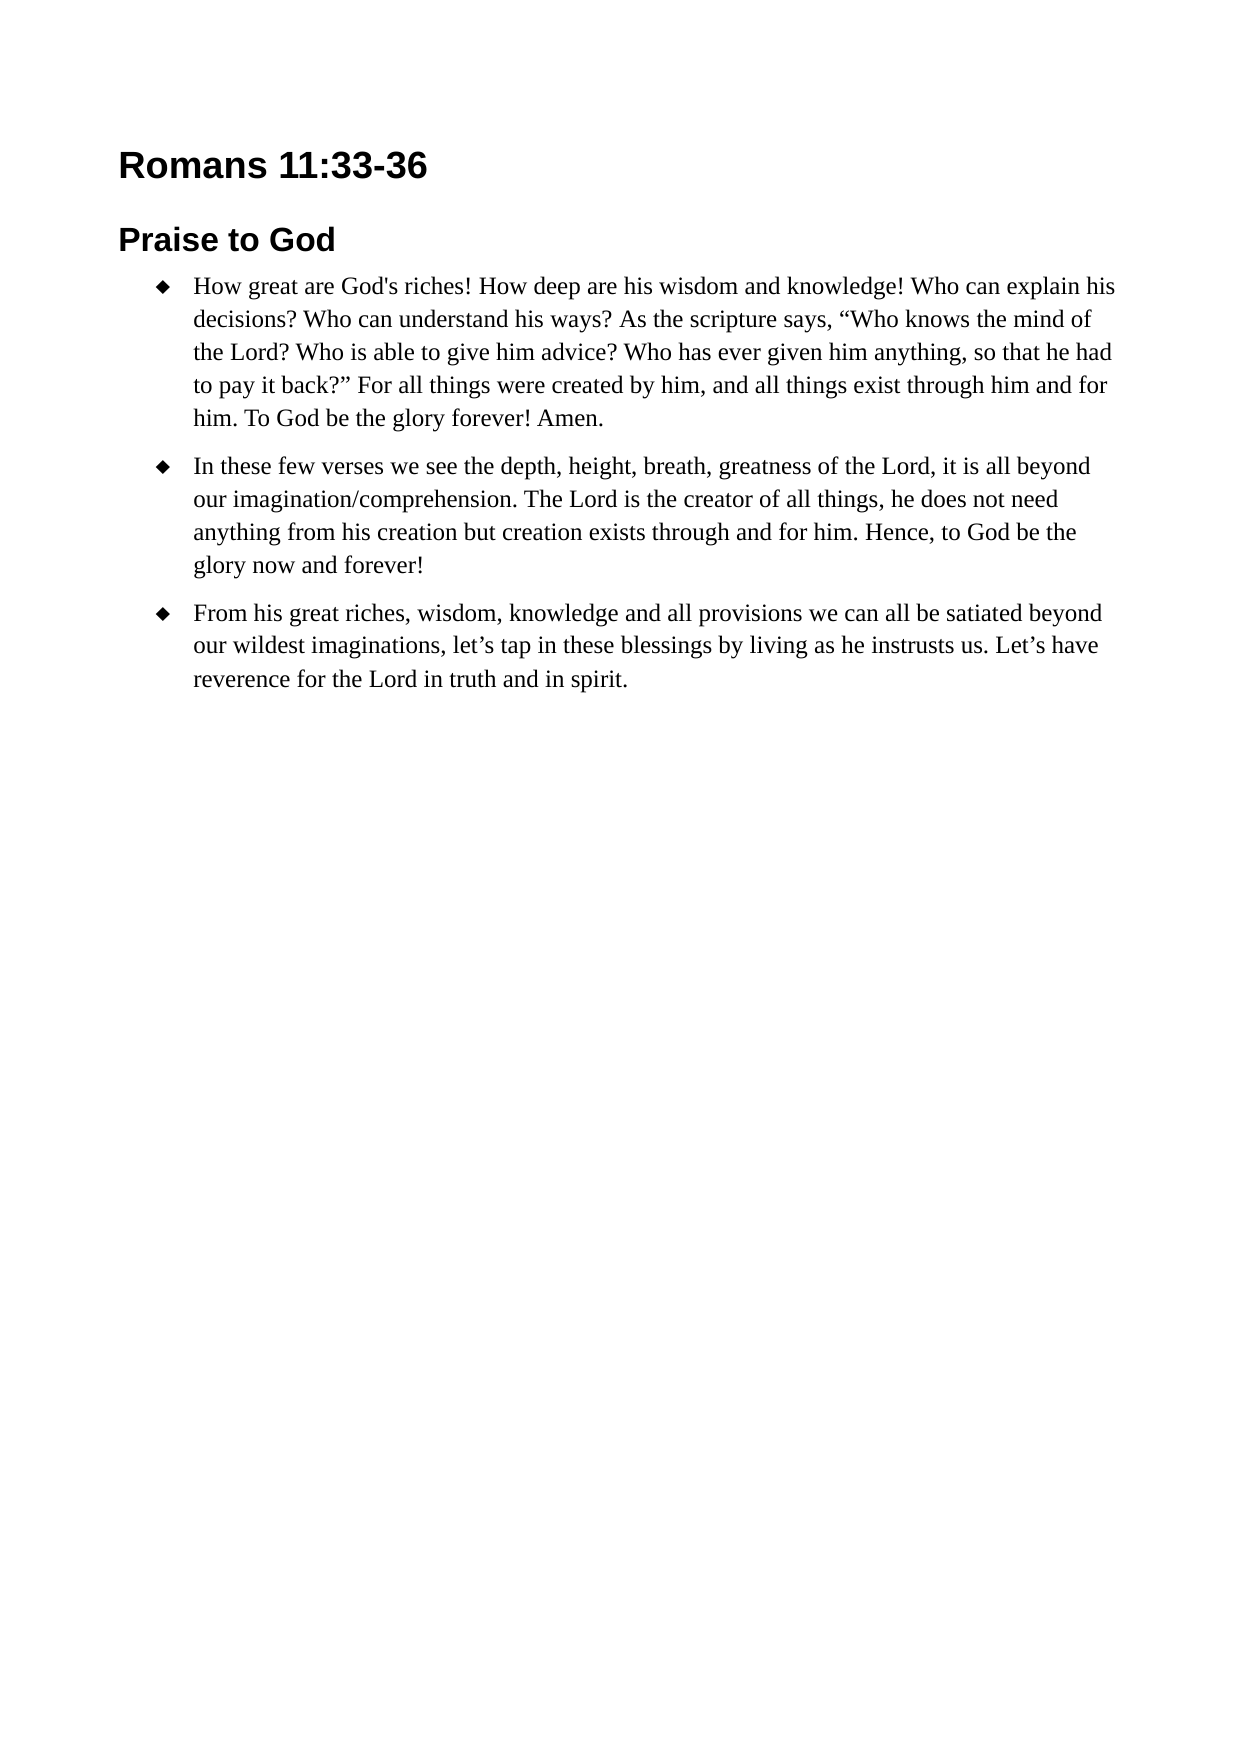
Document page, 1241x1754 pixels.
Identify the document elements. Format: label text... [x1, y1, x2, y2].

list In these few verses we see the depth, height, breath, greatness of the Lord, it is all beyond our imagination/comprehension. The Lord is the creator of all things, he does not need anything from his creation but creation exists through and for him. Hence, to God be the glory now and forever! [156, 451, 1122, 579]
subtitle Praise to God [118, 220, 1122, 259]
list How great are God's riches! How deep are his wisdom and knowledge! Who can explain his decisions? Who can understand his ways? As the scripture says, “Who knows the mind of the Lord? Who is able to give him advice? Who has ever given him anything, so that he had to pay it back?” For all things were created by him, and all things exist through him and for him. To God be the glory forever! Amen. [156, 271, 1122, 432]
subtitle Romans 11:33-36 [118, 143, 1122, 187]
list From his great riches, wisdom, knowledge and all provisions we can all be satiated beyond our wildest imaginations, let’s tap in these blessings by living as he instrusts us. Let’s have reverence for the Lord in truth and in spirit. [156, 598, 1122, 692]
